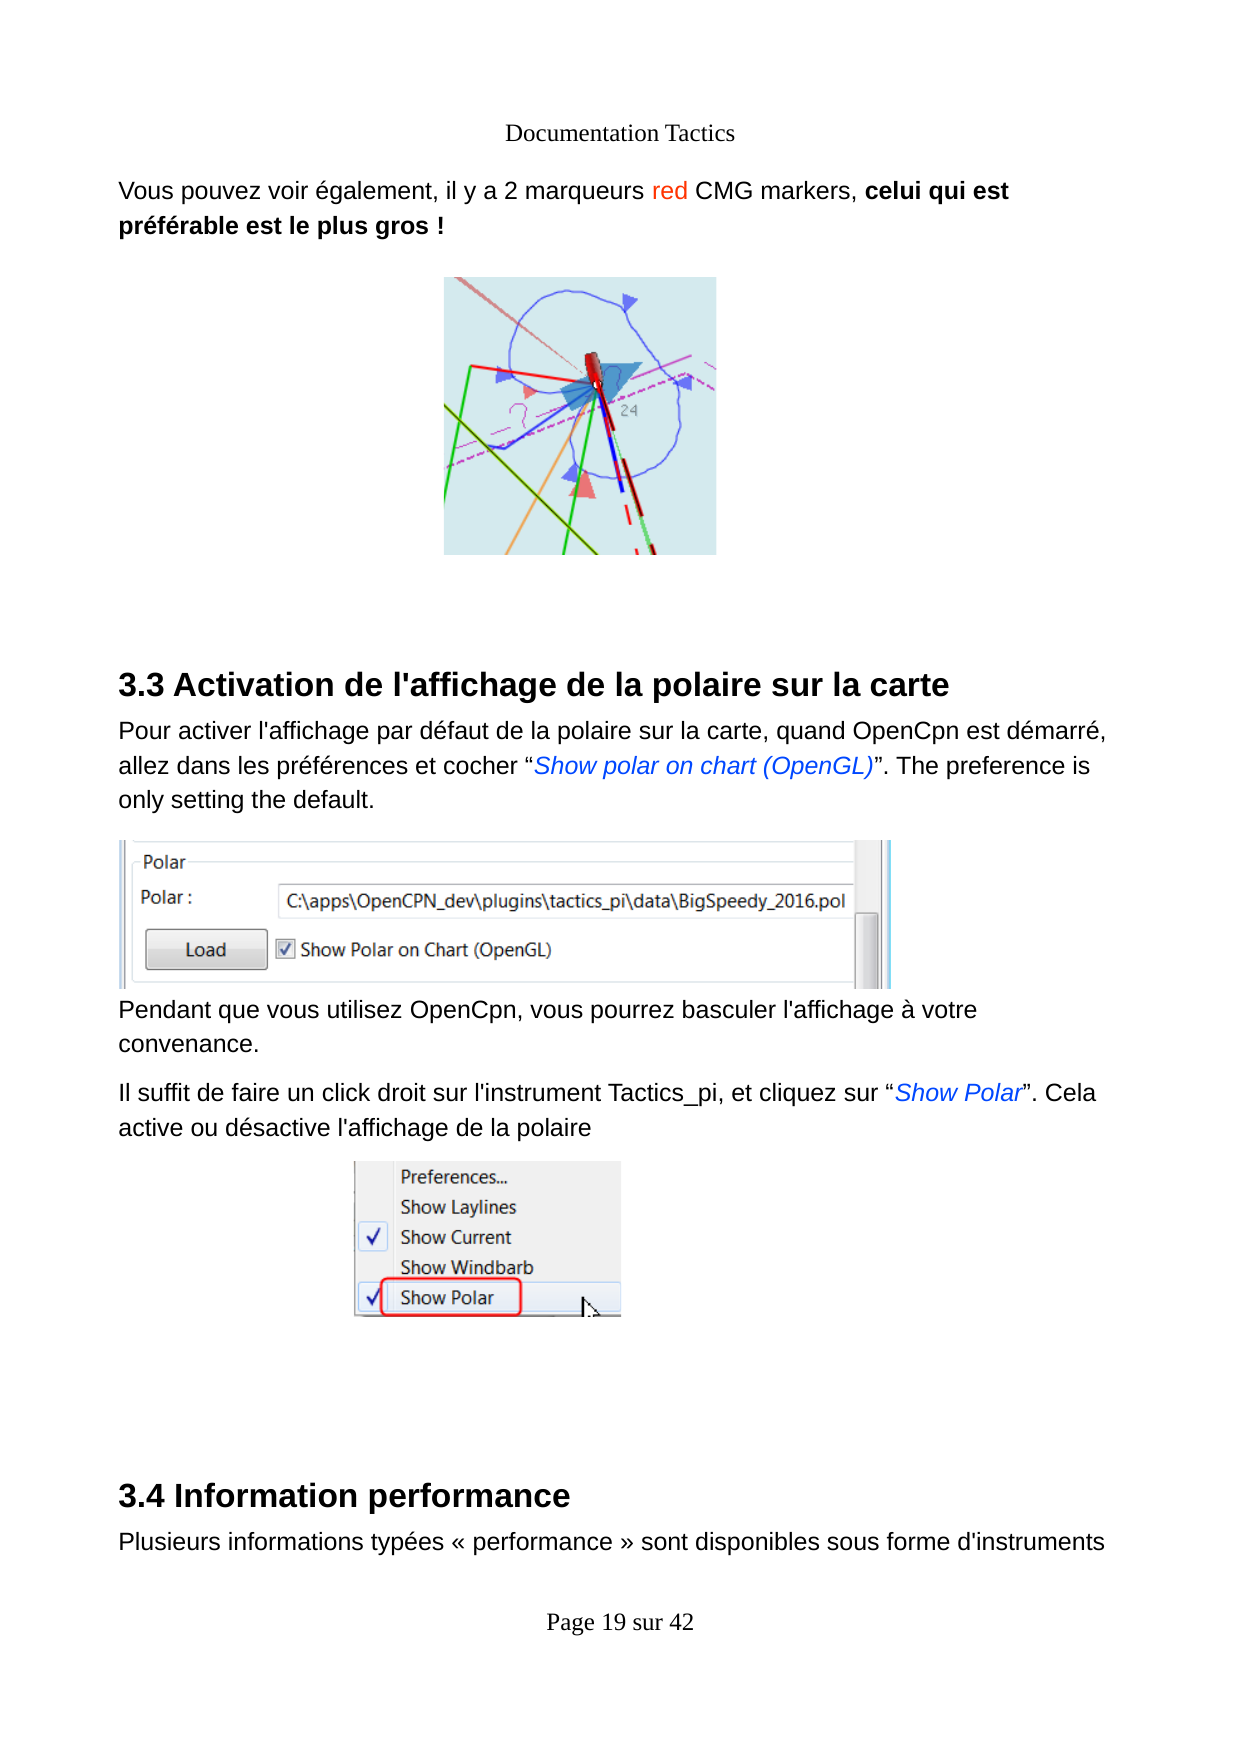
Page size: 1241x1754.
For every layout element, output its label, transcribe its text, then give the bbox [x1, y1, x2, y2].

picture [118, 840, 891, 989]
text Vous pouvez voir également, il y a 2 marqueurs red CMG markers, celui qui est préférable est le plus gros ! [118, 176, 1122, 239]
text Plusieurs informations typées « performance » sont disponibles sous forme d'instruments de type texte. Consultez le graphisme ci-dessous pour connaître la signification des termes utilisés sur la polaire, [118, 1527, 1122, 1556]
picture [353, 1161, 622, 1317]
text Pendant que vous utilisez OpenCpn, vous pourrez basculer l'affichage à votre convenance. [118, 834, 1122, 1058]
text Il suffit de faire un click droit sur l'instrument Tactics_pi, et cliquez sur “Show Polar”. Cela active ou désactive l'affichage de la polaire [118, 1078, 1122, 1141]
subtitle 3.4 Information performance [118, 1476, 1122, 1514]
picture [443, 277, 717, 555]
text Pour activer l'affichage par défaut de la polaire sur la carte, quand OpenCpn est démarré, allez dans les préférences et cocher “Show polar on chart (OpenGL)”. The preference is only setting the default. [118, 716, 1122, 814]
subtitle 3.3 Activation de l'affichage de la polaire sur la carte [118, 665, 1122, 704]
